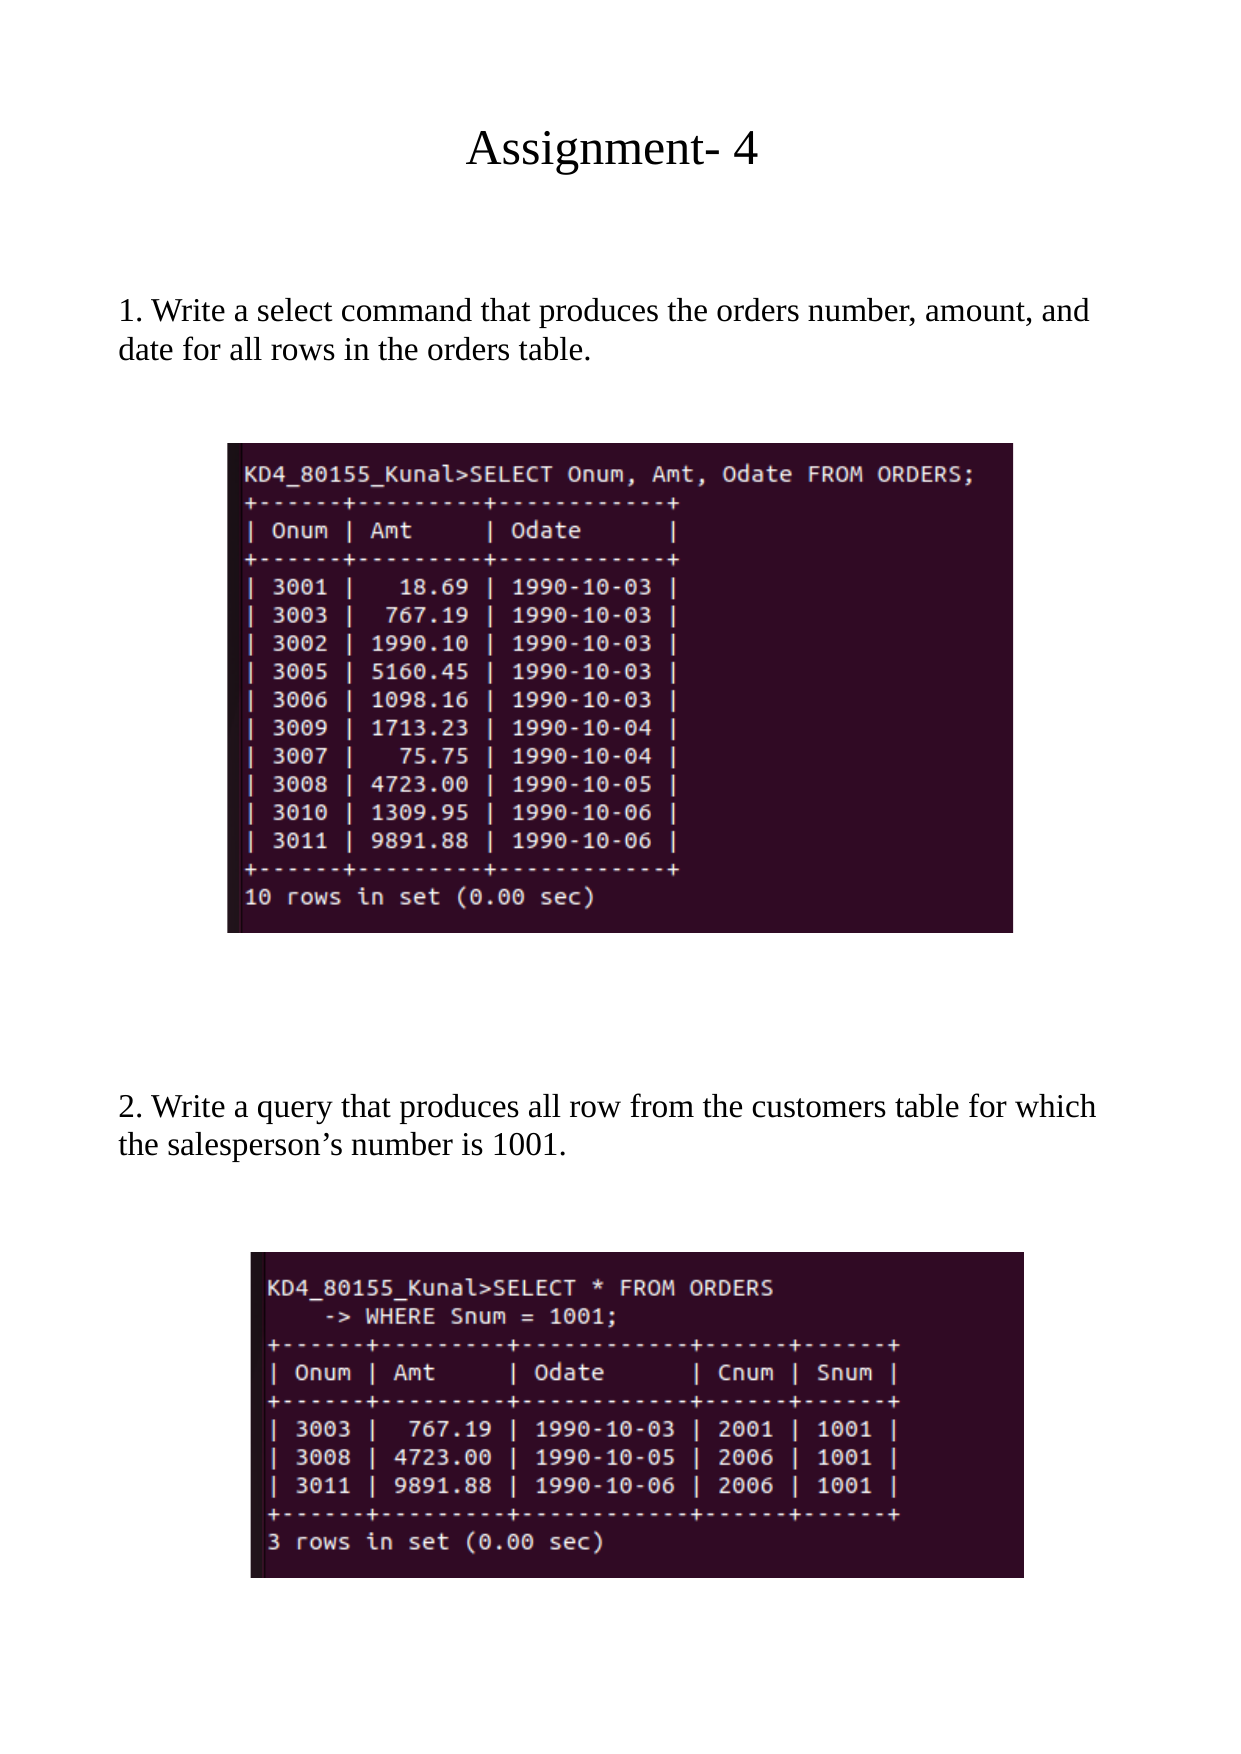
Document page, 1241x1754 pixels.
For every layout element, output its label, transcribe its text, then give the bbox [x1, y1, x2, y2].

picture [250, 1252, 1024, 1578]
text Assignment- 4 [118, 118, 1122, 176]
text 1. Write a select command that produces the orders number, amount, and date for all rows in the orders table. [118, 291, 1122, 367]
picture [227, 443, 1014, 933]
text 2. Write a query that produces all row from the customers table for which the salesperson’s number is 1001. [118, 1086, 1122, 1163]
